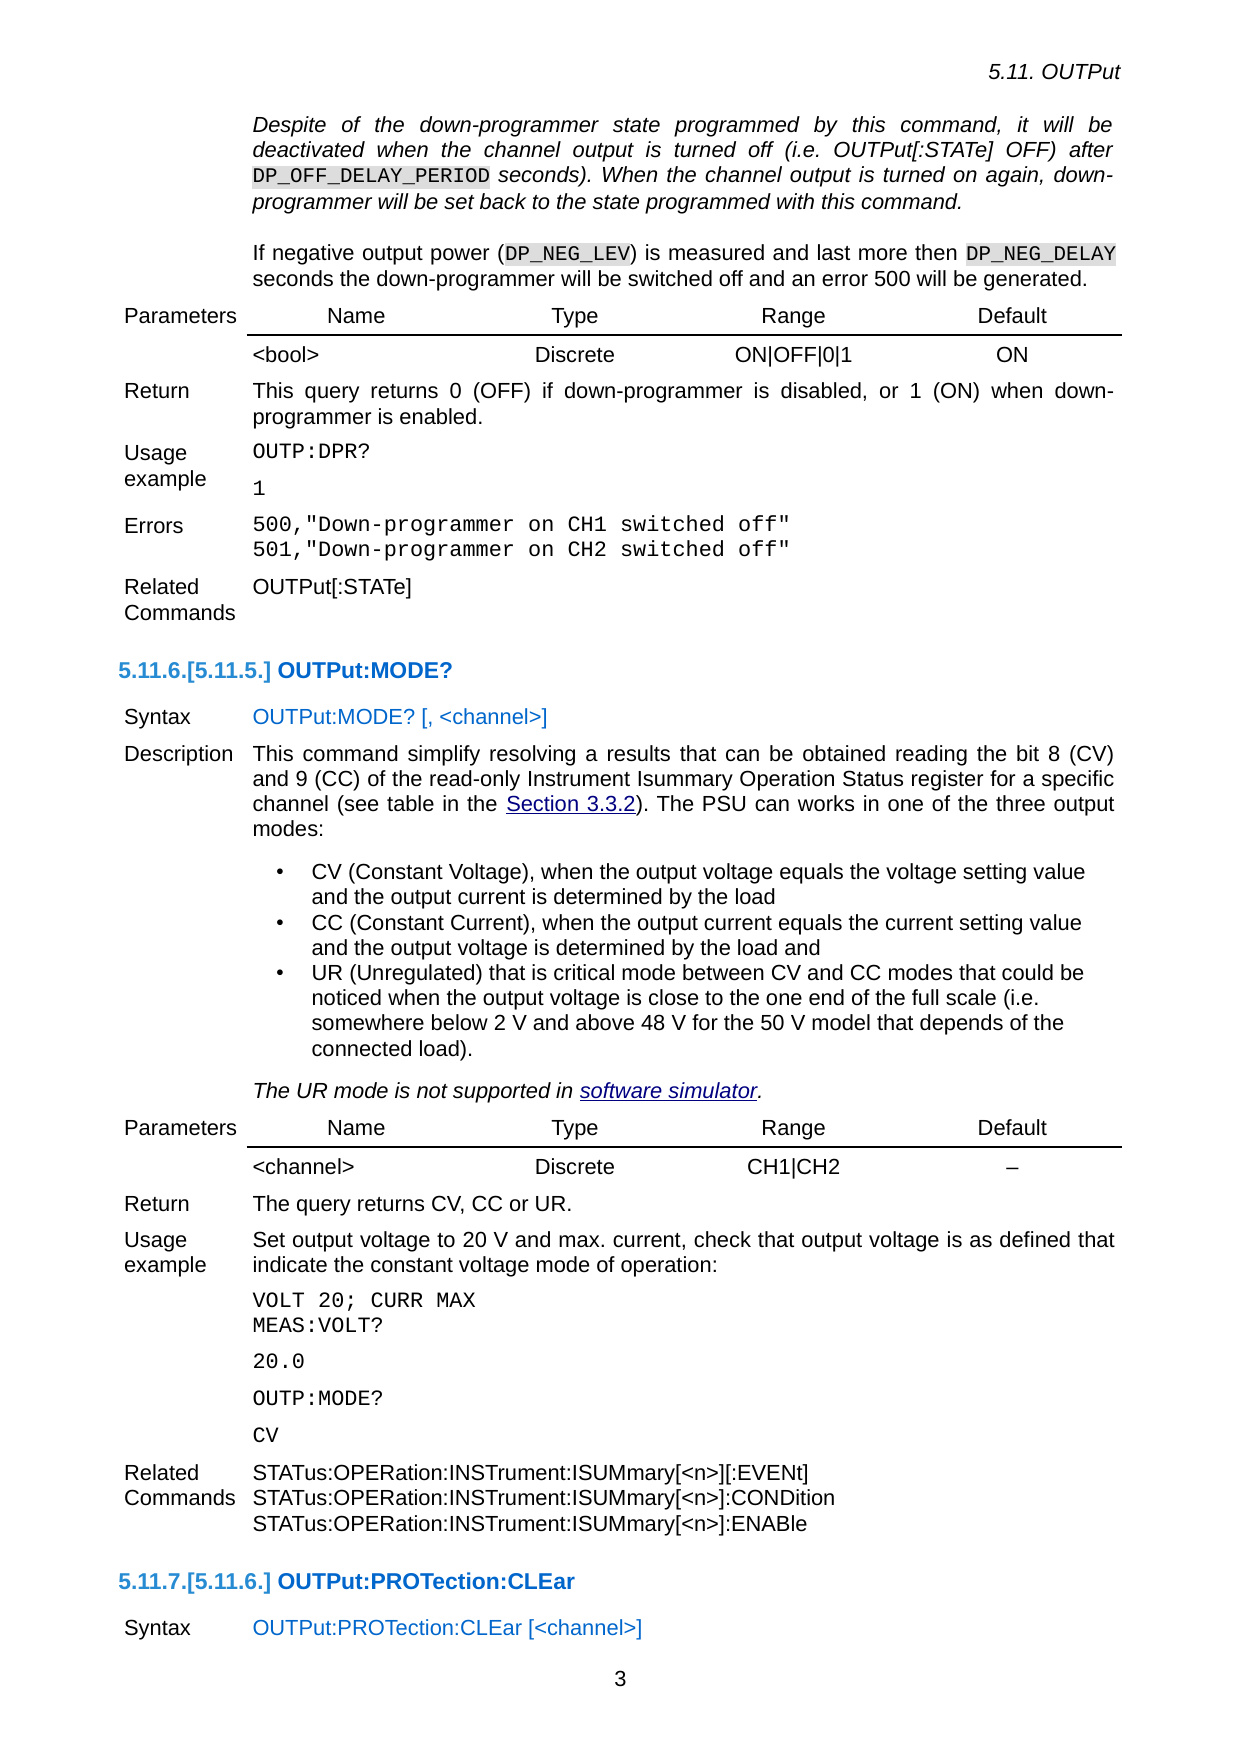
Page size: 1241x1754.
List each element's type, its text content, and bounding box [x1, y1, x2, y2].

table_cell Default [903, 297, 1122, 334]
table_header OUTPut:PROTection:CLEar [<channel>] [247, 1609, 1122, 1646]
table_cell Parameters [118, 1109, 247, 1185]
table_header Syntax [118, 1609, 247, 1646]
table_cell This command simplify resolving a results that can be obtained reading the bit 8 (CV) and 9 (CC) of the read-only Instrument Isummary Operation Status register for a specific channel (see table in the Section 3.3.2). The PSU can works in one of the three output modes: CV (Constant Voltage), when the output voltage equals the voltage setting value and the output current is determined by the load CC (Constant Current), when the output current equals the current setting value and the output voltage is determined by the load and UR (Unregulated) that is critical mode between CV and CC modes that could be noticed when the output voltage is close to the one end of the full scale (i.e. somewhere below 2 V and above 48 V for the 50 V model that depends of the connected load). The UR mode is not supported in software simulator. [247, 735, 1122, 1109]
table_cell Related Commands [118, 569, 247, 630]
table_header OUTPut:MODE? [, <channel>] [247, 698, 1122, 735]
subtitle OUTPut:PROTection:CLEar [118, 1568, 1122, 1594]
table_header Syntax [118, 698, 247, 735]
table_cell STATus:OPERation:INSTrument:ISUMmary[<n>][:EVENt] STATus:OPERation:INSTrument:ISUMmary[<n>]:CONDition STATus:OPERation:INSTrument:ISUMmary[<n>]:ENABle [247, 1454, 1122, 1541]
table_cell Usage example [118, 435, 247, 507]
table_cell Usage example [118, 1221, 247, 1454]
table_cell [118, 106, 247, 297]
table_cell OUTPut[:STATe] [247, 569, 1122, 630]
table_cell Discrete [465, 336, 684, 373]
table_cell <channel> [247, 1148, 465, 1185]
table_cell ON|OFF|0|1 [684, 336, 903, 373]
table_cell – [903, 1148, 1122, 1185]
table_cell Parameters [118, 297, 247, 373]
table_cell Return [118, 373, 247, 434]
table_cell <bool> [247, 336, 465, 373]
table_cell Return [118, 1185, 247, 1221]
table_cell Discrete [465, 1148, 684, 1185]
table_cell Range [684, 297, 903, 334]
table_cell Name [247, 1109, 465, 1146]
table_cell Type [465, 297, 684, 334]
table_cell Errors [118, 508, 247, 568]
table_cell Default [903, 1109, 1122, 1146]
table_cell Despite of the down-programmer state programmed by this command, it will be deactivated when the channel output is turned off (i.e. OUTPut[:STATe] OFF) after DP_OFF_DELAY_PERIOD seconds). When the channel output is turned on again, down-programmer will be set back to the state programmed with this command. If negative output power (DP_NEG_LEV) is measured and last more then DP_NEG_DELAY seconds the down-programmer will be switched off and an error 500 will be generated. [247, 106, 1122, 297]
table_cell CH1|CH2 [684, 1148, 903, 1185]
table_cell Type [465, 1109, 684, 1146]
table_cell Name [247, 297, 465, 334]
table_cell Related Commands [118, 1454, 247, 1541]
subtitle OUTPut:MODE? [118, 657, 1122, 683]
table_cell Description [118, 735, 247, 1109]
table_cell OUTP:DPR? 1 [247, 435, 1122, 507]
table_cell 500,"Down-programmer on CH1 switched off" 501,"Down-programmer on CH2 switched off" [247, 508, 1122, 568]
table_cell This query returns 0 (OFF) if down-programmer is disabled, or 1 (ON) when down-programmer is enabled. [247, 373, 1122, 434]
table_cell ON [903, 336, 1122, 373]
table_cell Set output voltage to 20 V and max. current, check that output voltage is as defined that indicate the constant voltage mode of operation: VOLT 20; CURR MAX MEAS:VOLT? 20.0 OUTP:MODE? CV [247, 1221, 1122, 1454]
table_cell The query returns CV, CC or UR. [247, 1185, 1122, 1221]
table_cell Range [684, 1109, 903, 1146]
